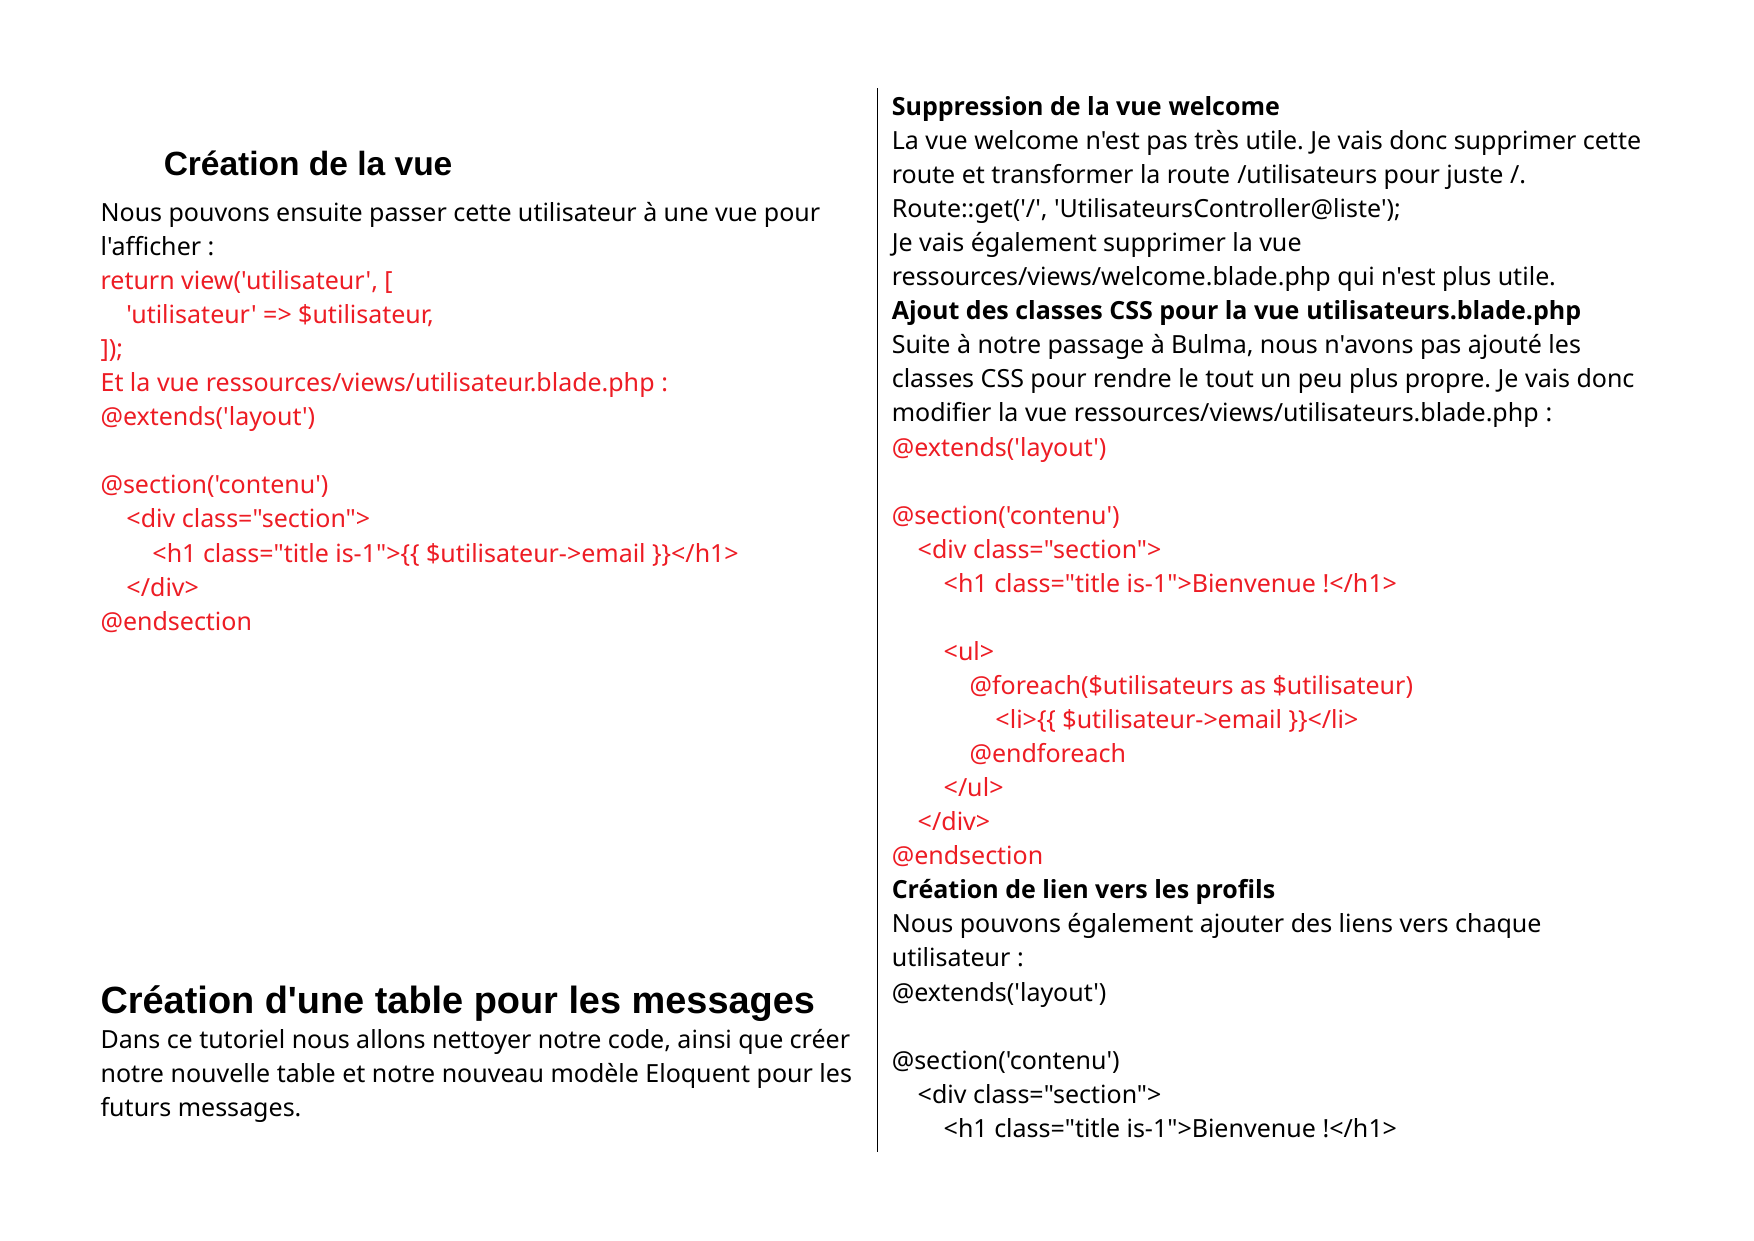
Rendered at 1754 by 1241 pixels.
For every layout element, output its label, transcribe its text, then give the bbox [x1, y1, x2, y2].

text Route::get('/', 'UtilisateursController@liste'); [892, 191, 1654, 225]
text <h1 class="title is-1">{{ $utilisateur->email }}</h1> [100, 535, 862, 569]
text Nous pouvons également ajouter des liens vers chaque utilisateur : [892, 906, 1654, 974]
text <li>{{ $utilisateur->email }}</li> [892, 702, 1654, 736]
text @extends('layout') [100, 399, 862, 433]
text Nous pouvons ensuite passer cette utilisateur à une vue pour l'afficher : [100, 194, 862, 263]
subtitle Ajout des classes CSS pour la vue utilisateurs.blade.php [892, 293, 1654, 327]
text <h1 class="title is-1">Bienvenue !</h1> [892, 565, 1654, 599]
text @section('contenu') [100, 467, 862, 501]
text ]); [100, 331, 862, 365]
subtitle Création de lien vers les profils [892, 872, 1654, 906]
text @section('contenu') [892, 497, 1654, 531]
text <div class="section"> [892, 1076, 1654, 1110]
text </div> [892, 804, 1654, 838]
text 'utilisateur' => $utilisateur, [100, 297, 862, 331]
text return view('utilisateur', [ [100, 263, 862, 297]
text Et la vue ressources/views/utilisateur.blade.php : [100, 365, 862, 399]
subtitle Création de la vue [163, 143, 874, 182]
text Dans ce tutoriel nous allons nettoyer notre code, ainsi que créer notre nouvelle table et notre nouveau modèle Eloquent pour les futurs messages. [100, 1022, 862, 1124]
text </ul> [892, 770, 1654, 804]
text <ul> [892, 633, 1654, 668]
text @endforeach [892, 736, 1654, 770]
text @extends('layout') [892, 974, 1654, 1008]
text Je vais également supprimer la vue ressources/views/welcome.blade.php qui n'est plus utile. [892, 225, 1654, 293]
subtitle Suppression de la vue welcome [892, 88, 1654, 123]
text <div class="section"> [100, 501, 862, 535]
text La vue welcome n'est pas très utile. Je vais donc supprimer cette route et transformer la route /utilisateurs pour juste /. [892, 123, 1654, 191]
text @endsection [100, 603, 862, 637]
text Suite à notre passage à Bulma, nous n'avons pas ajouté les classes CSS pour rendre le tout un peu plus propre. Je vais donc modifier la vue ressources/views/utilisateurs.blade.php : [892, 327, 1654, 429]
text <div class="section"> [892, 531, 1654, 565]
text @extends('layout') [892, 429, 1654, 463]
text </div> [100, 569, 862, 603]
text @endsection [892, 838, 1654, 872]
text @section('contenu') [892, 1042, 1654, 1076]
text <h1 class="title is-1">Bienvenue !</h1> [892, 1110, 1654, 1144]
text @foreach($utilisateurs as $utilisateur) [892, 668, 1654, 702]
subtitle Création d'une table pour les messages [100, 978, 862, 1022]
